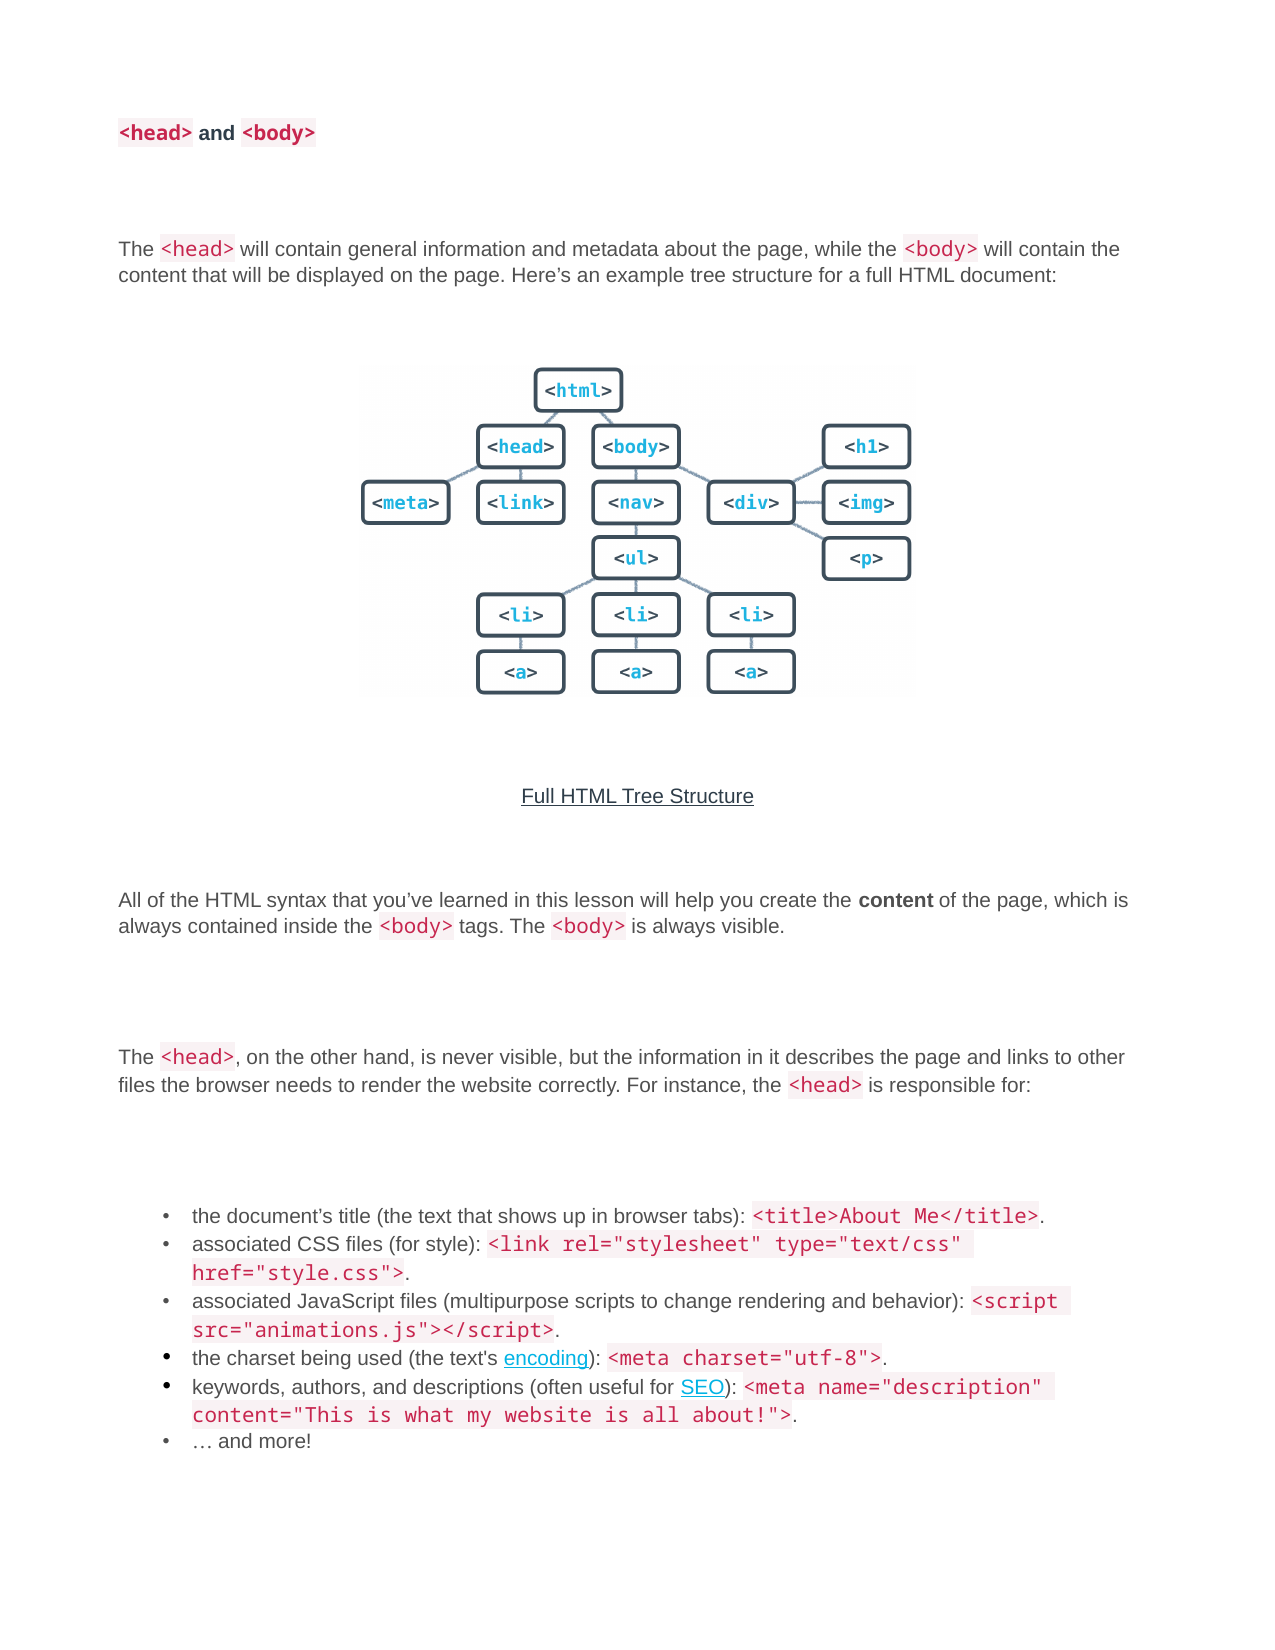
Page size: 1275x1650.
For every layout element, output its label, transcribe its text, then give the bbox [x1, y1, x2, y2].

list associated CSS files (for style): <link rel="stylesheet" type="text/css" href="style.css">. [162, 1229, 1157, 1286]
text All of the HTML syntax that you’ve learned in this lesson will help you create the content of the page, which is always contained inside the <body> tags. The <body> is always visible. [118, 887, 1157, 940]
subtitle <head> and <body> [118, 118, 1157, 147]
text The <head> will contain general information and metadata about the page, while the <body> will contain the content that will be displayed on the page. Here’s an example tree structure for a full HTML document: [118, 234, 1157, 286]
list … and more! [162, 1429, 1157, 1453]
text Full HTML Tree Structure [118, 784, 1157, 808]
list associated JavaScript files (multipurpose scripts to change rendering and behavior): <script src="animations.js"></script>. [162, 1286, 1157, 1343]
list keywords, authors, and descriptions (often useful for SEO): <meta name="description" content="This is what my website is all about!">. [162, 1372, 1157, 1429]
picture [358, 365, 917, 697]
list the document’s title (the text that shows up in browser tabs): <title>About Me</title>. [162, 1201, 1157, 1229]
list the charset being used (the text's encoding): <meta charset="utf-8">. [162, 1343, 1157, 1372]
text The <head>, on the other hand, is never visible, but the information in it describes the page and links to other files the browser needs to render the website correctly. For instance, the <head> is responsible for: [118, 1042, 1157, 1099]
